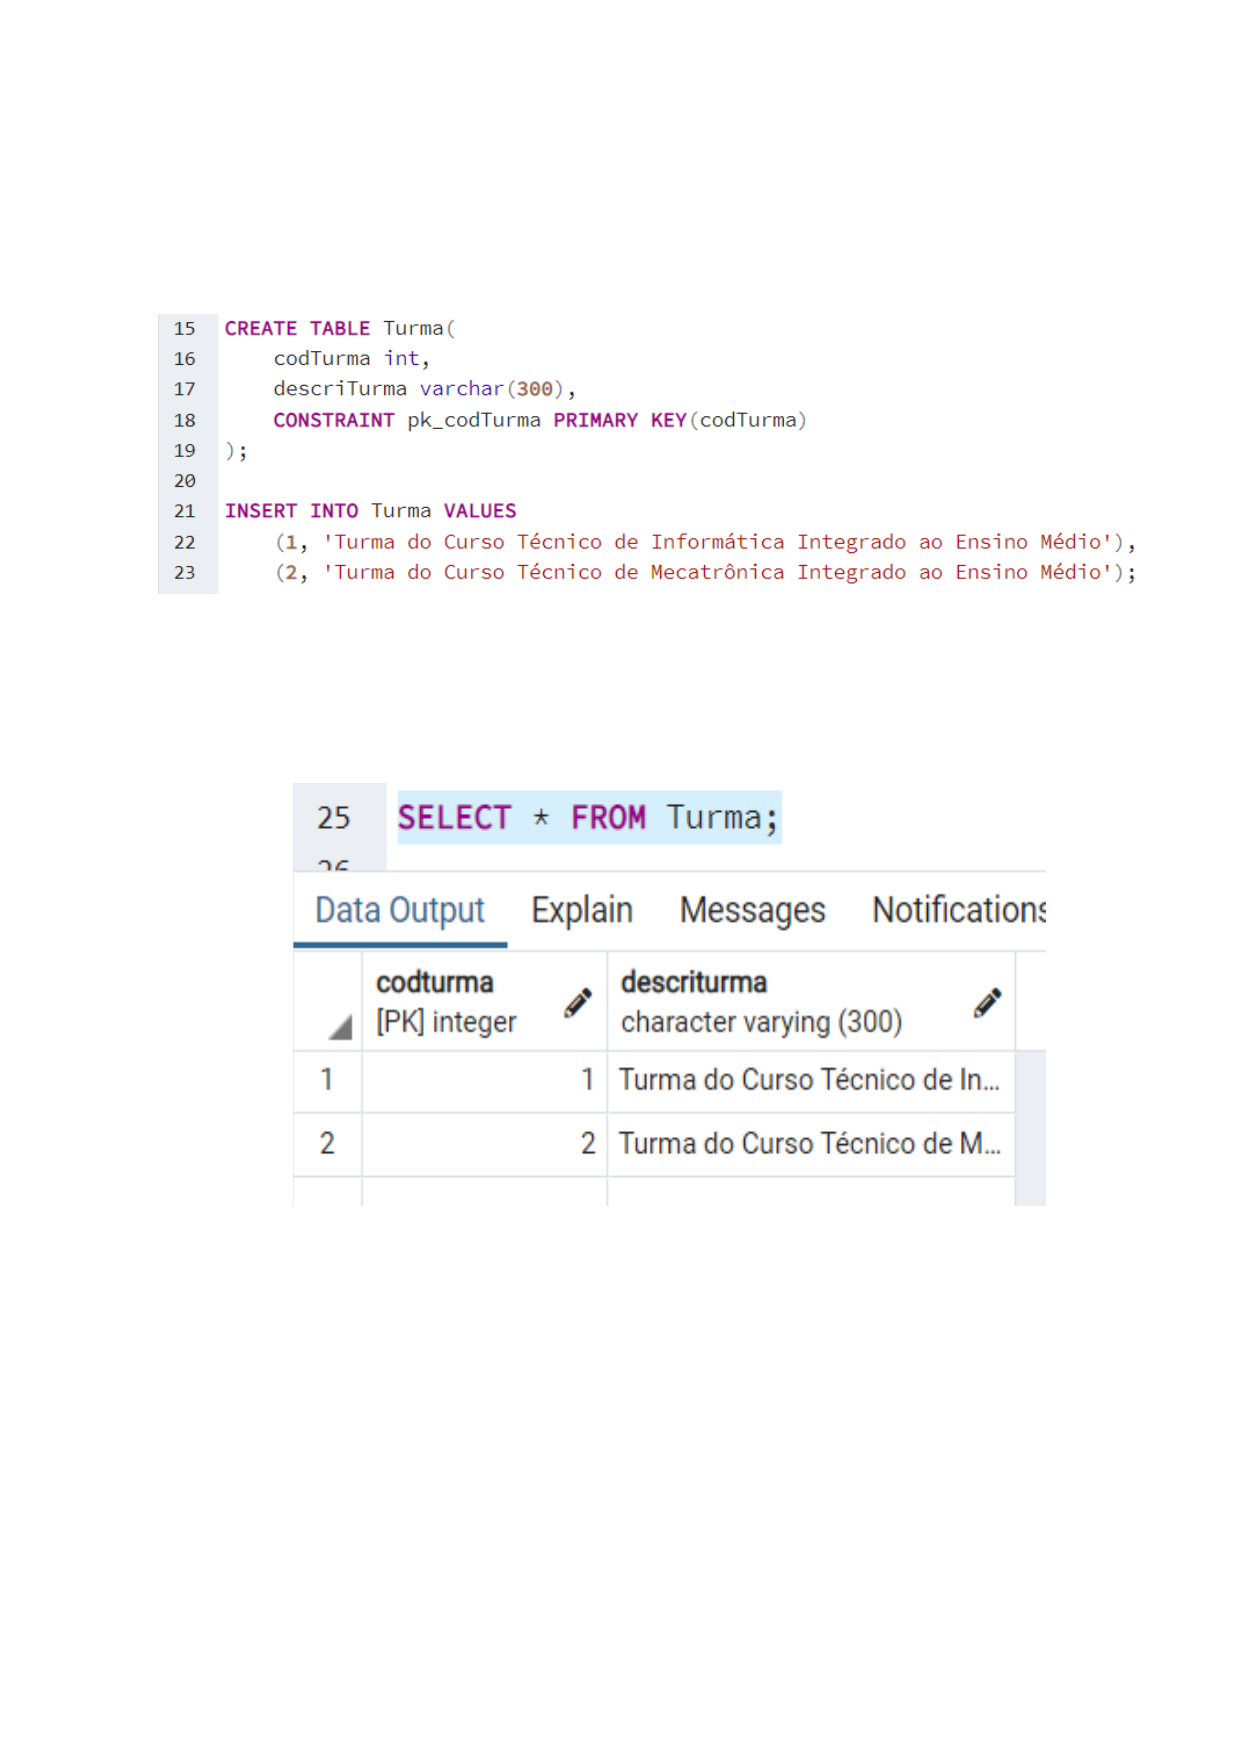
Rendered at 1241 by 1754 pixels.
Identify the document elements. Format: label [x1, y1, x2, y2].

picture [292, 783, 1046, 1206]
picture [158, 314, 1162, 594]
